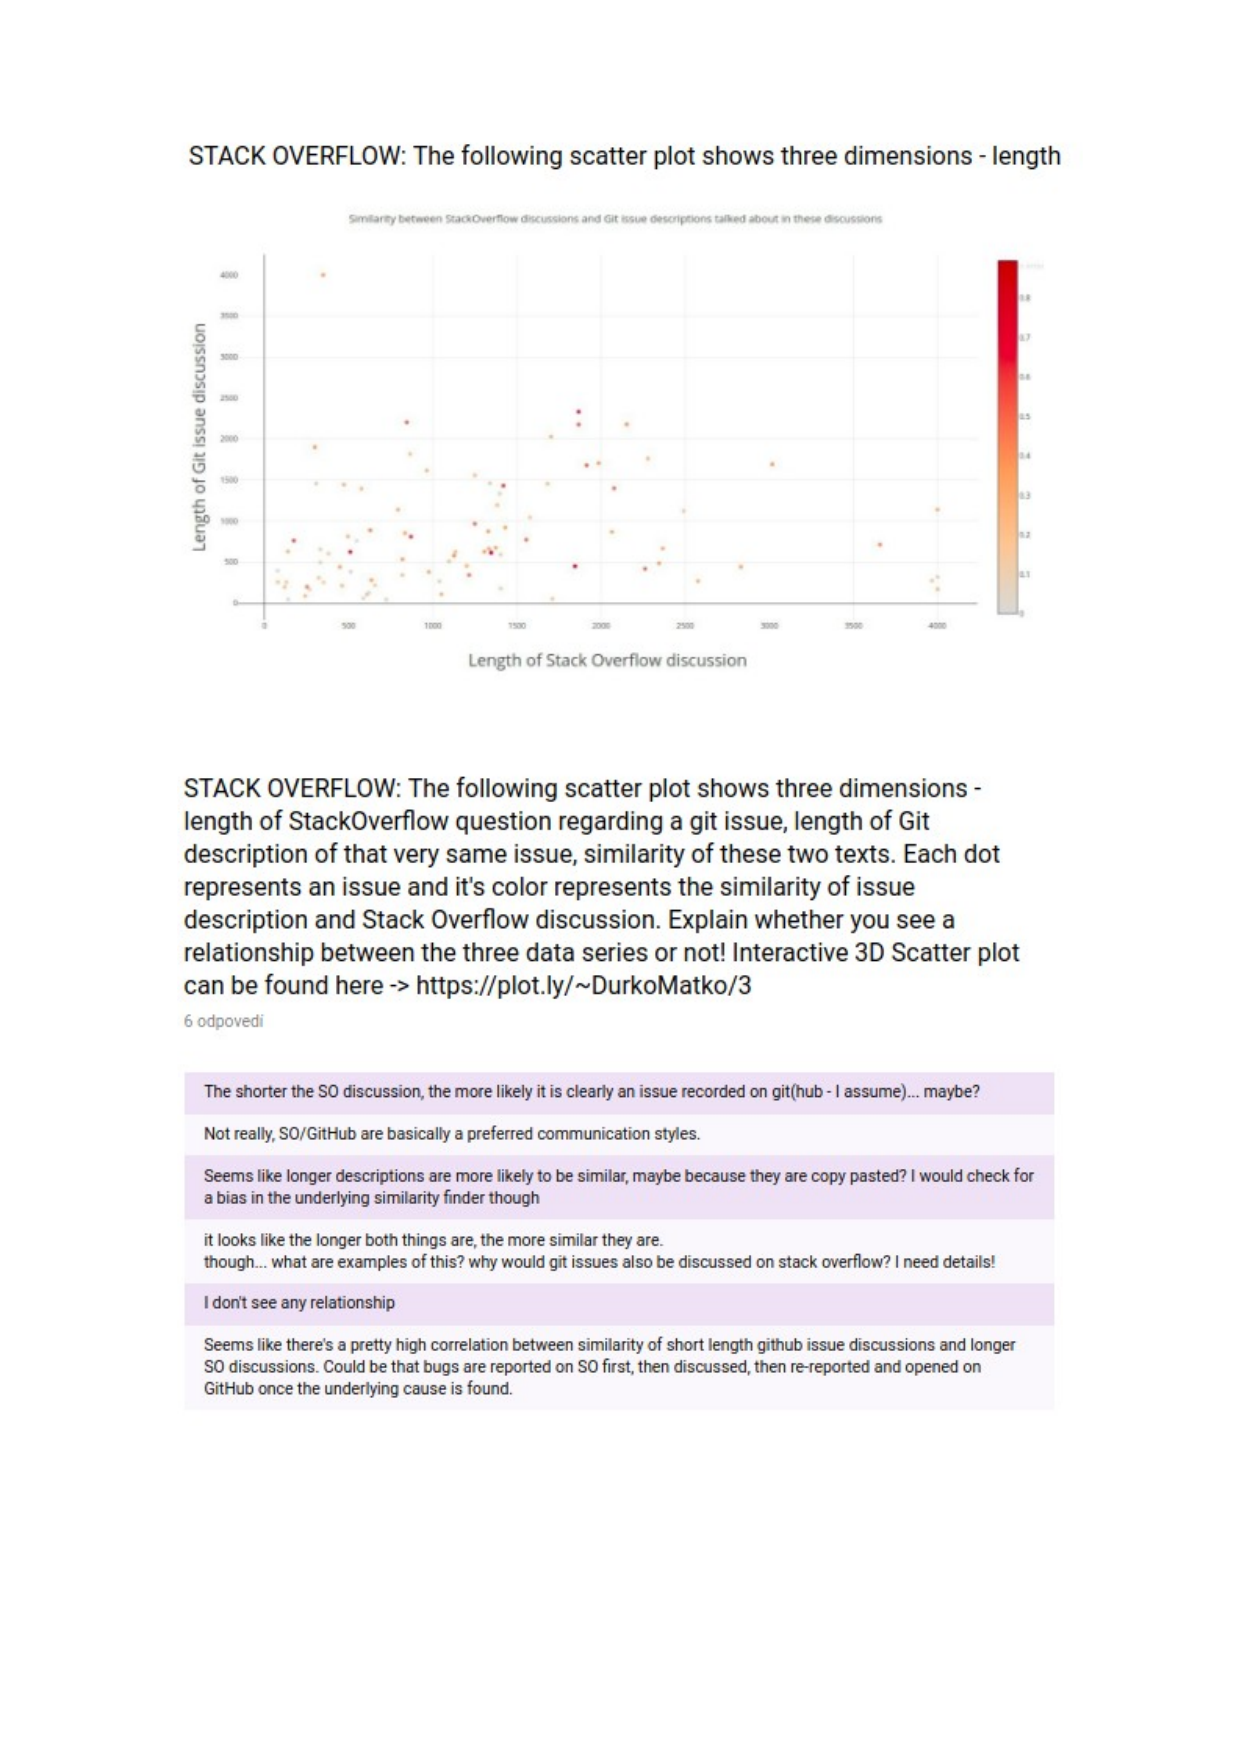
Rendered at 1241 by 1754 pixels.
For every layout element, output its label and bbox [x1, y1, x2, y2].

picture [177, 752, 1064, 1426]
picture [157, 118, 1083, 698]
